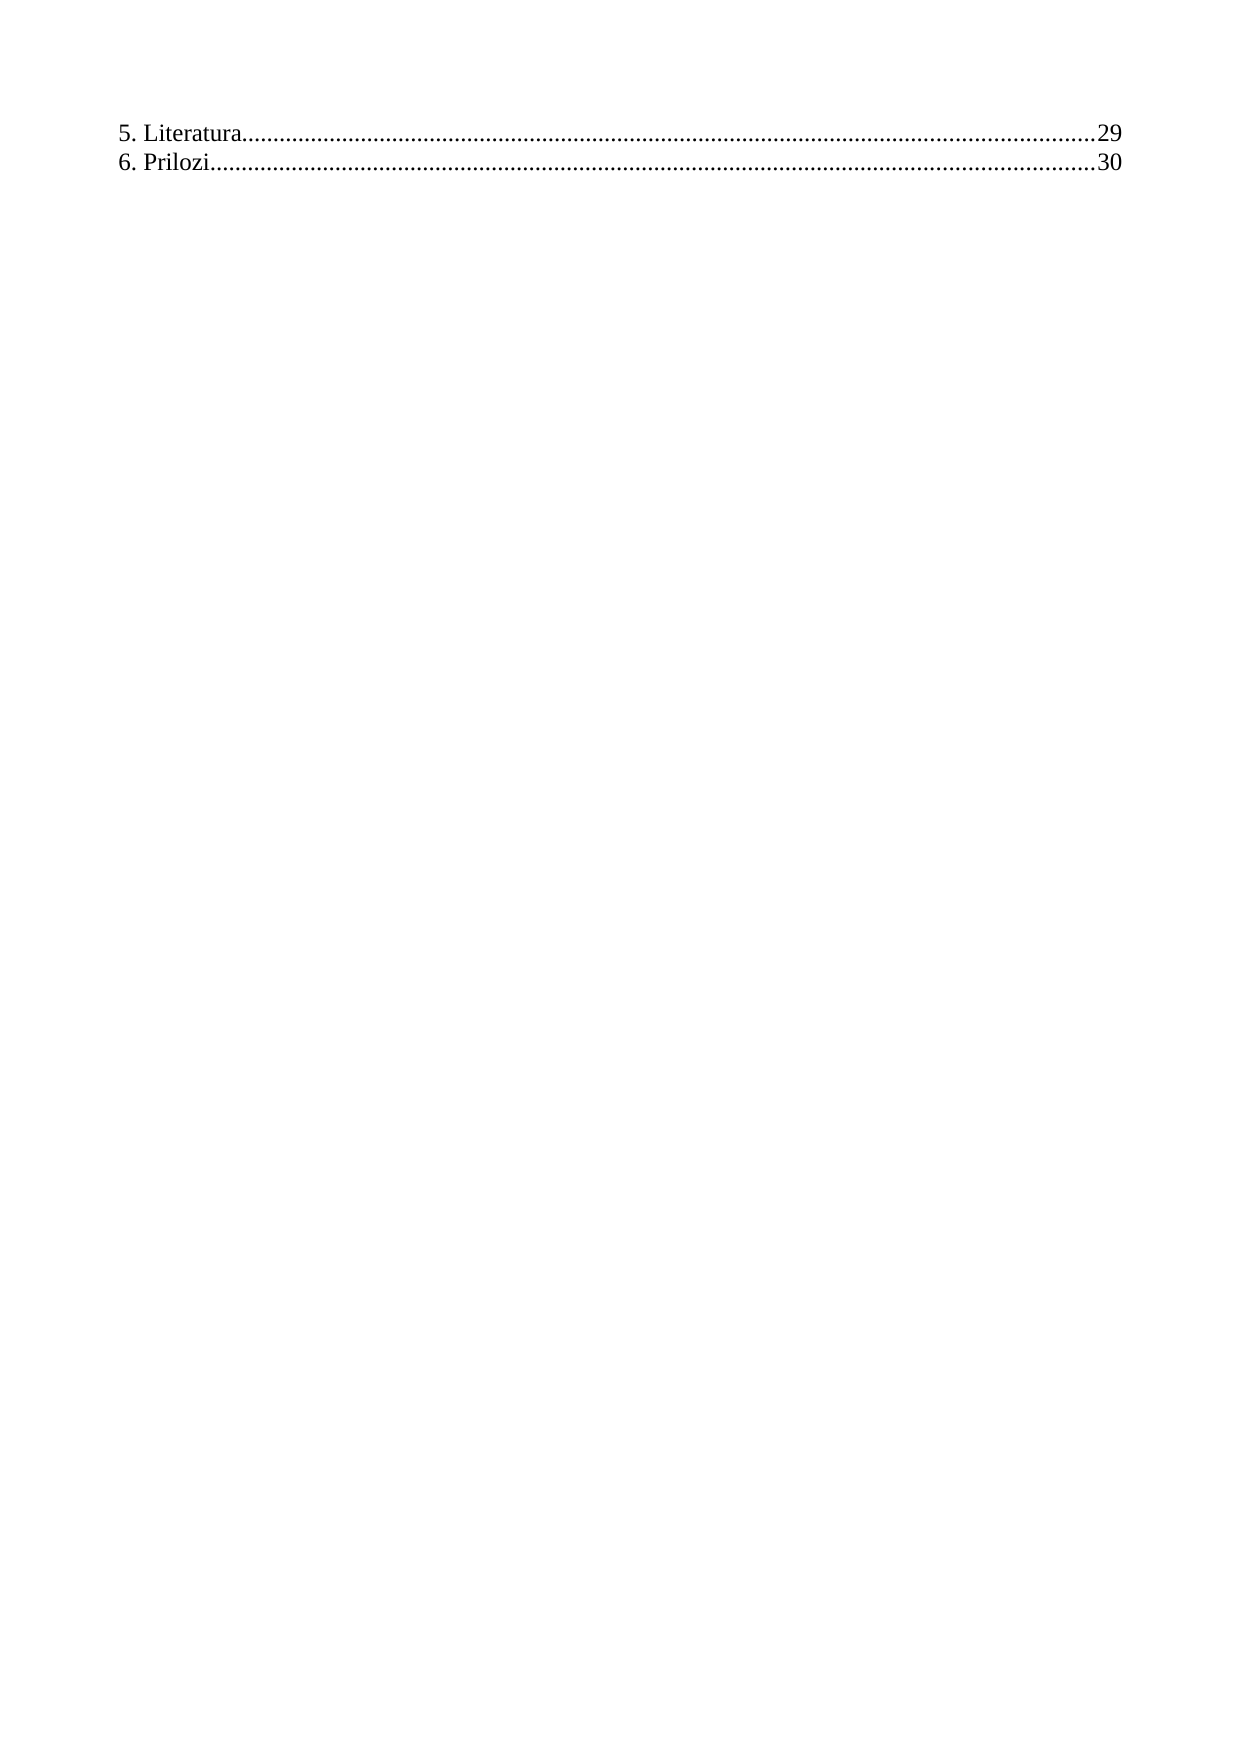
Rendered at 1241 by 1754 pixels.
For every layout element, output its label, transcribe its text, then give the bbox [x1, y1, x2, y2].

text 5. Literatura 29 [118, 118, 1122, 147]
text 6. Prilozi 30 [118, 147, 1122, 176]
